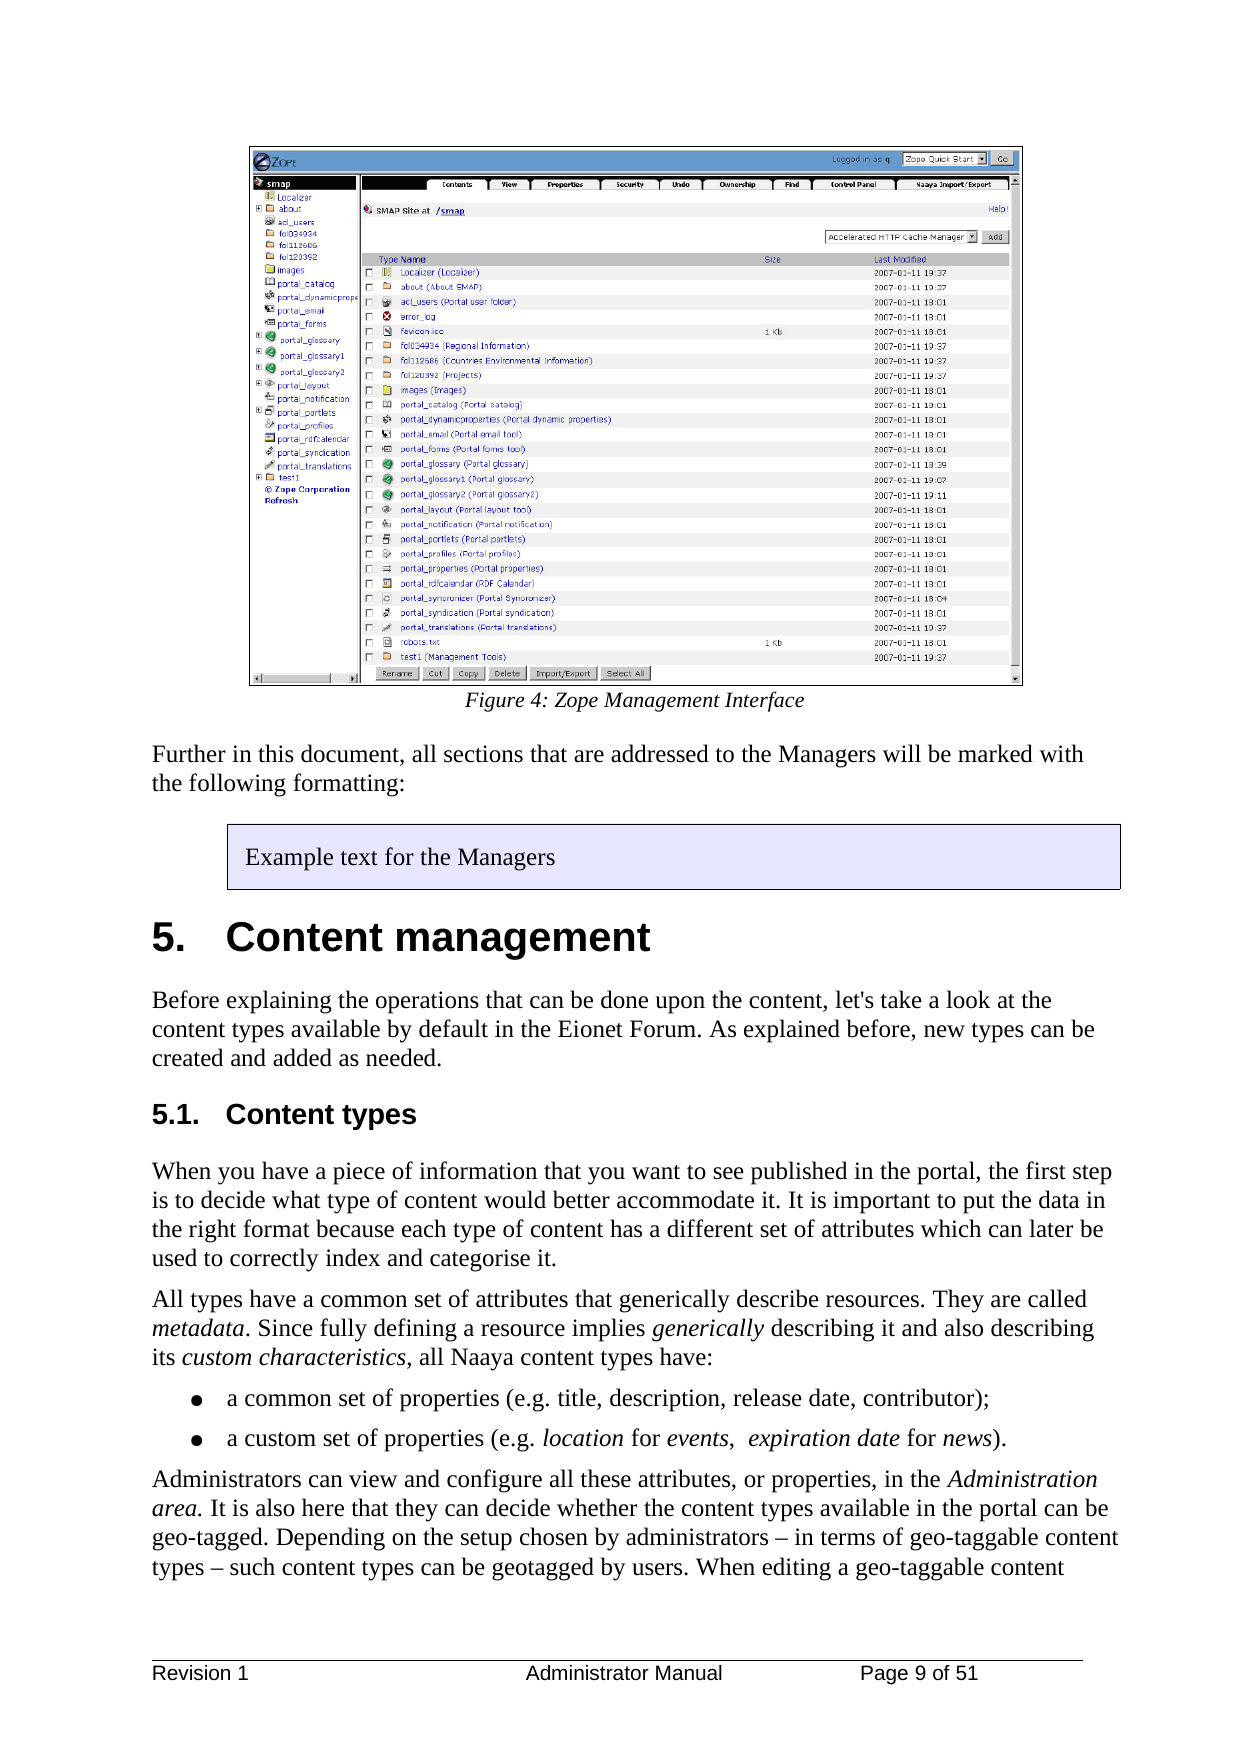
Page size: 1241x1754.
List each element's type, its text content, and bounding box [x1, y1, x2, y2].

text Administrators can view and configure all these attributes, or properties, in the Administration area. It is also here that they can decide whether the content types available in the portal can be geo-tagged. Depending on the setup chosen by administrators – in terms of geo-taggable content types – such content types can be geotagged by users. When editing a geo-taggable content [152, 1464, 1120, 1580]
text Example text for the Managers [228, 825, 1120, 889]
text When you have a piece of information that you want to see published in the portal, the first step is to decide what type of content would better accommodate it. It is important to put the data in the right format because each type of content has a different set of attributes which can later be used to correctly index and categorise it. [152, 1156, 1120, 1272]
text Figure 4: Zope Management Interface [249, 686, 1023, 712]
list a common set of properties (e.g. title, description, release date, contributor); [189, 1382, 1120, 1412]
text [250, 147, 1022, 685]
text All types have a common set of attributes that generically describe resources. They are called metadata. Since fully defining a resource implies generically describing it and also describing its custom characteristics, all Naaya content types have: [152, 1283, 1120, 1371]
subtitle Content management [151, 912, 1120, 960]
text Further in this document, all sections that are addressed to the Managers will be marked with the following formatting: [152, 738, 1120, 797]
subtitle Content types [152, 1097, 1120, 1131]
list a custom set of properties (e.g. location for events, expiration date for news). [189, 1423, 1120, 1452]
text Before explaining the operations that can be done upon the content, let's take a look at the content types available by default in the Eionet Forum. As explained before, new types can be created and added as needed. [152, 985, 1120, 1072]
